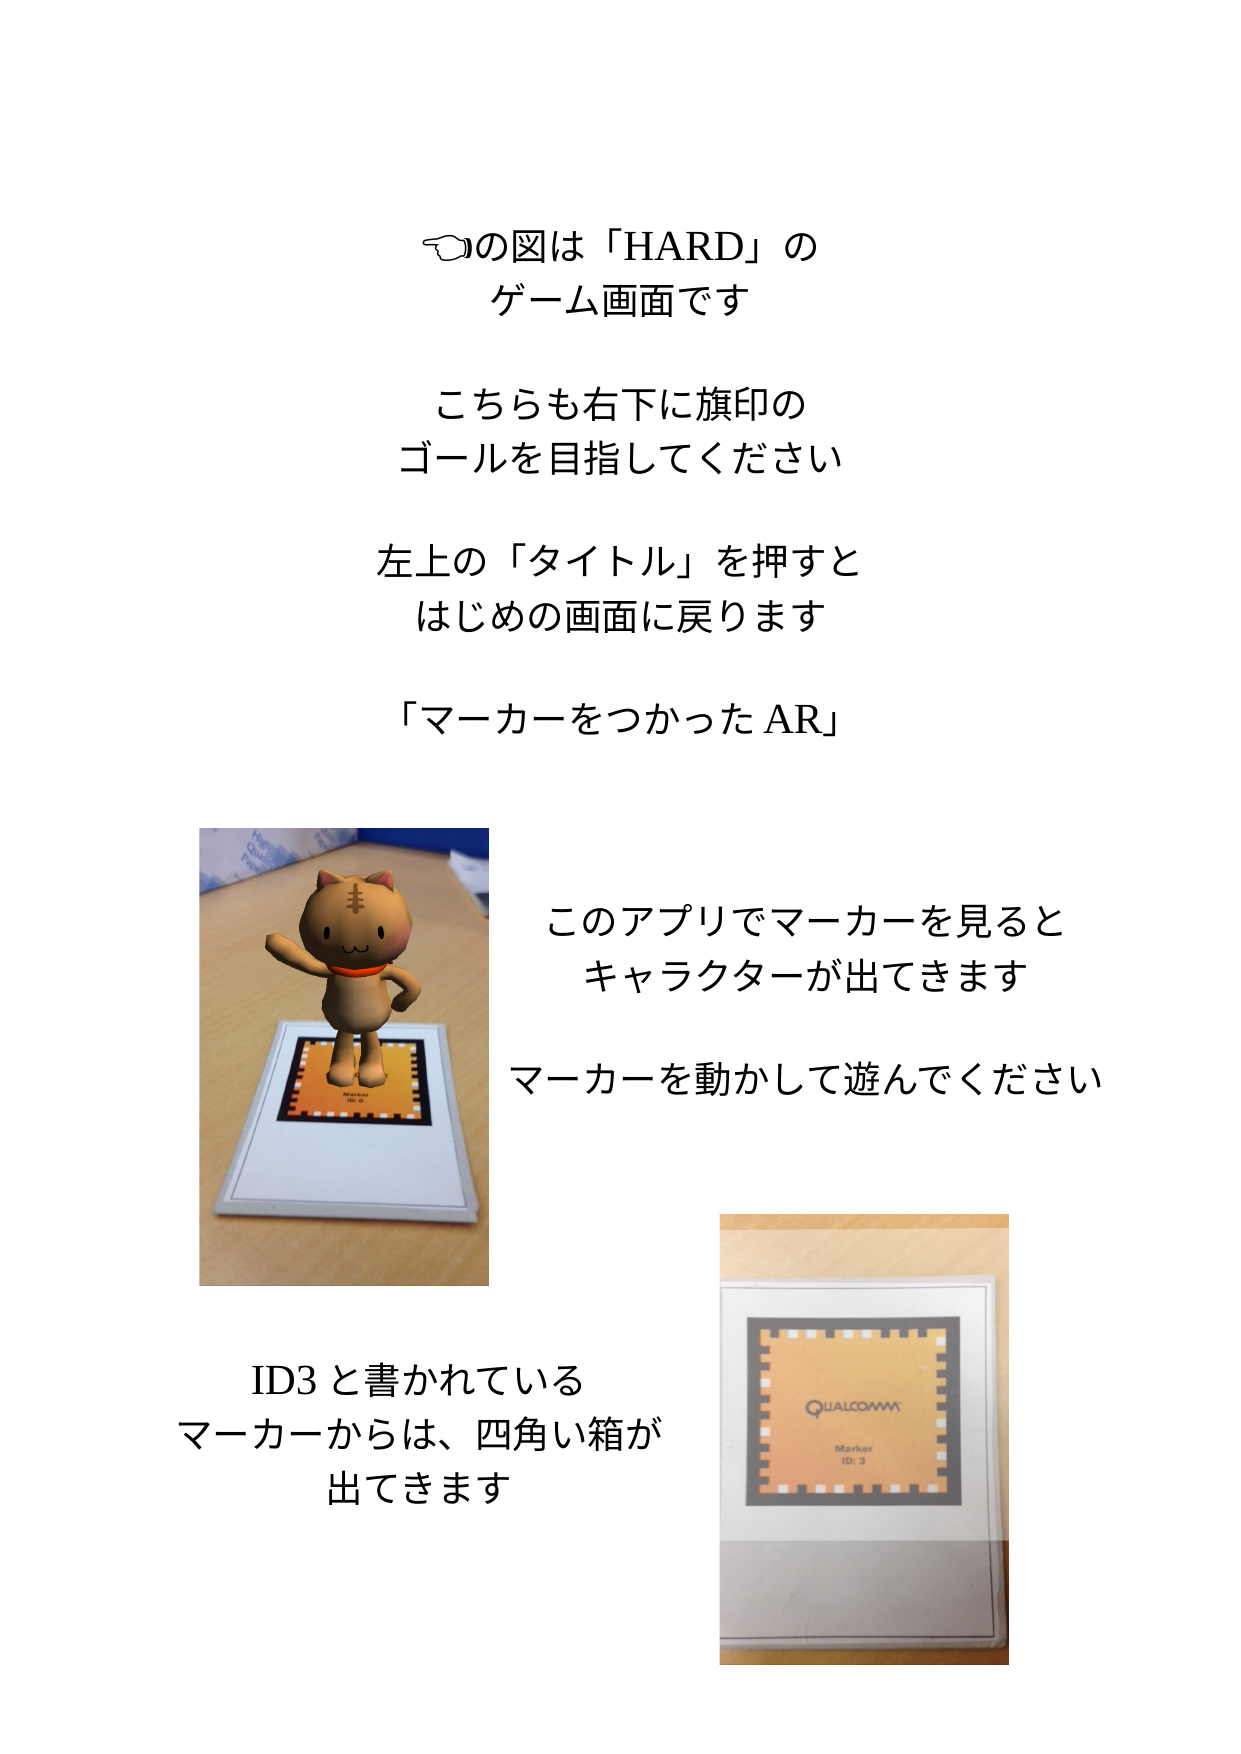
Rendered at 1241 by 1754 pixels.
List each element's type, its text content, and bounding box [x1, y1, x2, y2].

text [1009, 1351, 1122, 1405]
text マーカーを動かして遊んでください [489, 1050, 1122, 1104]
picture [199, 828, 489, 1286]
text マーカーからは、四角い箱が [118, 1405, 719, 1459]
text ゴールを目指してください [118, 429, 1122, 483]
text キャラクターが出てきます [489, 946, 1122, 1001]
text こちらも右下に旗印の [118, 374, 1122, 429]
text はじめの画面に戻ります [118, 587, 1122, 641]
text [1009, 1405, 1122, 1459]
text 出てきます [118, 1459, 719, 1513]
text [118, 946, 199, 1001]
text 👈の図は「HARD」の [118, 217, 1122, 271]
text [118, 1050, 199, 1104]
text ゲーム画面です [118, 271, 1122, 325]
text [1009, 1459, 1122, 1513]
text 左上の「タイトル」を押すと [118, 532, 1122, 587]
text このアプリでマーカーを見ると [489, 892, 1122, 946]
text ID3と書かれている [118, 1351, 719, 1405]
text 「マーカーをつかったAR」 [118, 690, 1122, 744]
text [118, 892, 199, 946]
picture [719, 1214, 1009, 1665]
